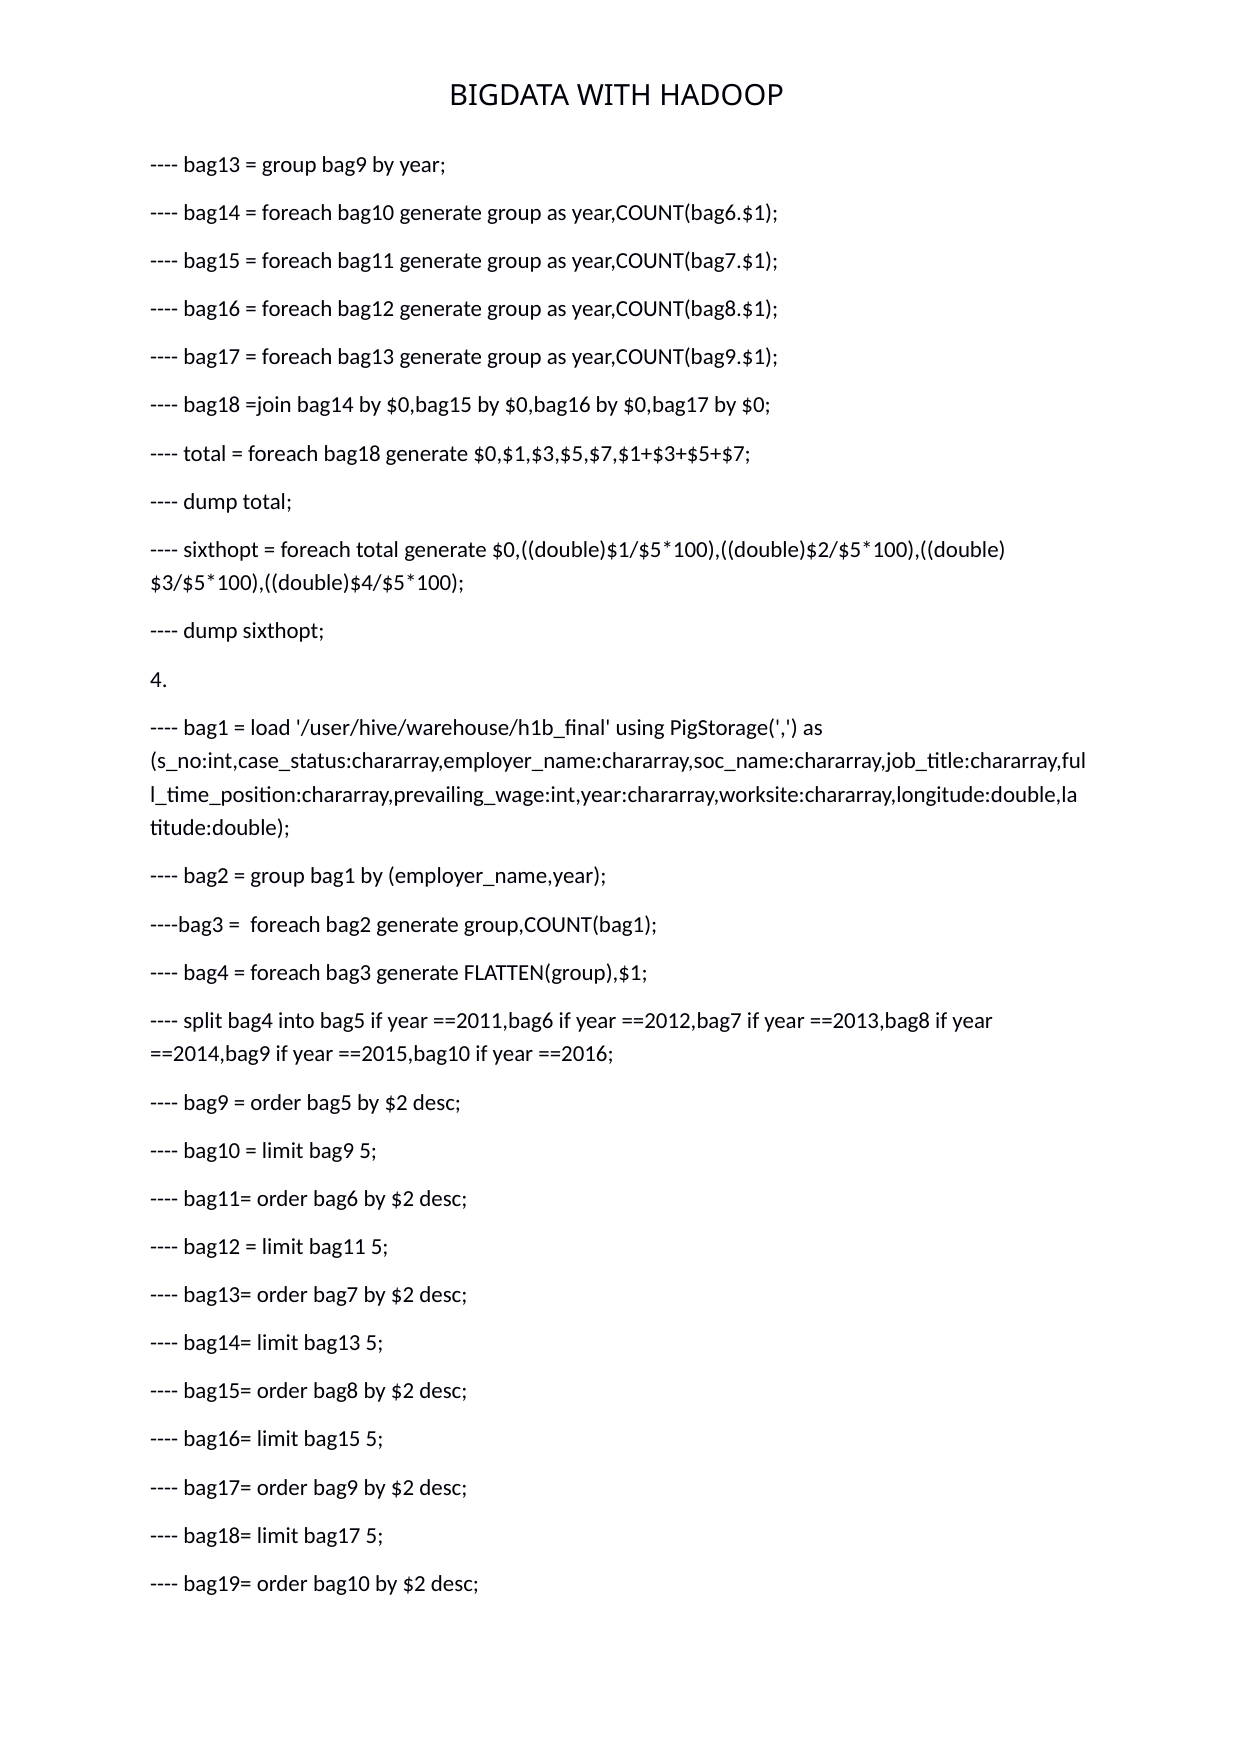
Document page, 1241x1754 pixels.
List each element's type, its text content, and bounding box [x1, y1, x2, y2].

text ---- bag18= limit bag17 5; [150, 1521, 1090, 1549]
text ---- bag14= limit bag13 5; [150, 1328, 1090, 1356]
text ---- bag15= order bag8 by $2 desc; [150, 1376, 1090, 1404]
text ---- bag1 = load '/user/hive/warehouse/h1b_final' using PigStorage(',') as (s_no:int,case_status:chararray,employer_name:chararray,soc_name:chararray,job_title:chararray,full_time_position:chararray,prevailing_wage:int,year:chararray,worksite:chararray,longitude:double,latitude:double); [150, 713, 1090, 842]
text ---- bag19= order bag10 by $2 desc; [150, 1569, 1090, 1597]
text ---- bag9 = order bag5 by $2 desc; [150, 1088, 1090, 1116]
text ---- bag15 = foreach bag11 generate group as year,COUNT(bag7.$1); [150, 246, 1090, 274]
text ---- bag4 = foreach bag3 generate FLATTEN(group),$1; [150, 958, 1090, 986]
text ---- bag10 = limit bag9 5; [150, 1136, 1090, 1164]
text ---- bag16 = foreach bag12 generate group as year,COUNT(bag8.$1); [150, 294, 1090, 322]
text ---- bag14 = foreach bag10 generate group as year,COUNT(bag6.$1); [150, 198, 1090, 226]
text ----bag3 = foreach bag2 generate group,COUNT(bag1); [150, 910, 1090, 938]
text ---- dump sixthopt; [150, 617, 1090, 645]
text ---- total = foreach bag18 generate $0,$1,$3,$5,$7,$1+$3+$5+$7; [150, 439, 1090, 467]
text ---- bag16= limit bag15 5; [150, 1424, 1090, 1453]
text 4. [150, 665, 1090, 693]
text ---- bag13= order bag7 by $2 desc; [150, 1280, 1090, 1308]
text ---- bag18 =join bag14 by $0,bag15 by $0,bag16 by $0,bag17 by $0; [150, 391, 1090, 419]
text ---- bag2 = group bag1 by (employer_name,year); [150, 862, 1090, 890]
text ---- bag11= order bag6 by $2 desc; [150, 1184, 1090, 1212]
text ---- bag17= order bag9 by $2 desc; [150, 1473, 1090, 1501]
text ---- bag17 = foreach bag13 generate group as year,COUNT(bag9.$1); [150, 342, 1090, 371]
text ---- dump total; [150, 487, 1090, 515]
text ---- bag13 = group bag9 by year; [150, 150, 1090, 178]
text ---- split bag4 into bag5 if year ==2011,bag6 if year ==2012,bag7 if year ==2013,bag8 if year ==2014,bag9 if year ==2015,bag10 if year ==2016; [150, 1006, 1090, 1068]
text ---- bag12 = limit bag11 5; [150, 1232, 1090, 1260]
text ---- sixthopt = foreach total generate $0,((double)$1/$5*100),((double)$2/$5*100),((double)$3/$5*100),((double)$4/$5*100); [150, 535, 1090, 597]
